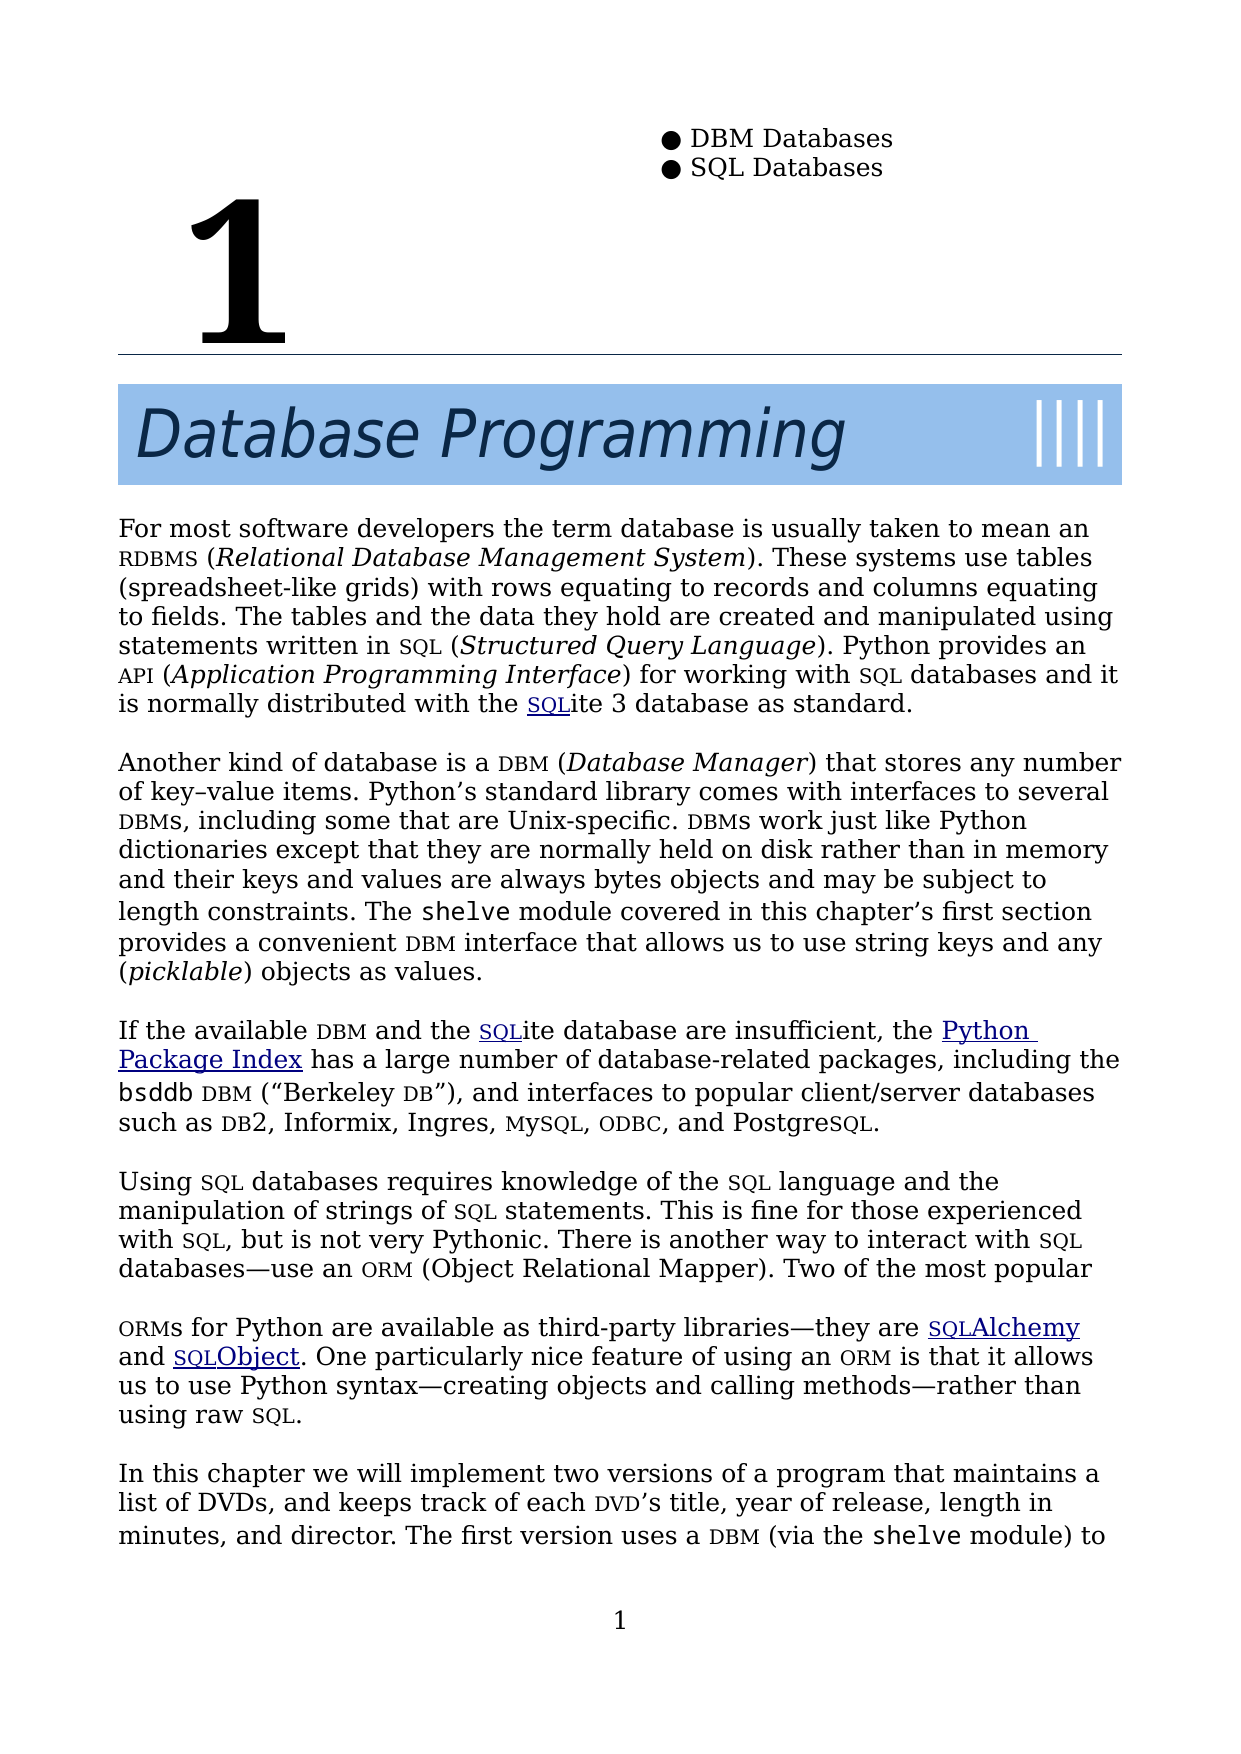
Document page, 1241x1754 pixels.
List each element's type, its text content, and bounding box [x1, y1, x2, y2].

text For most software developers the term database is usually taken to mean an rdbms (Relational Database Management System). These systems use tables (spreadsheet-like grids) with rows equating to records and columns equating to fields. The tables and the data they hold are created and manipulated using statements written in sql (Structured Query Language). Python provides an api (Application Programming Interface) for working with sql databases and it is normally distributed with the sqlite 3 database as standard. [118, 514, 1122, 719]
text Another kind of database is a dbm (Database Manager) that stores any number of key–value items. Python’s standard library comes with interfaces to several dbms, including some that are Unix-specific. dbms work just like Python dictionaries except that they are normally held on disk rather than in memory and their keys and values are always bytes objects and may be subject to length constraints. The shelve module covered in this chapter’s first section provides a convenient dbm interface that allows us to use string keys and any (picklable) objects as values. [118, 748, 1122, 986]
text If the available dbm and the sqlite database are insufficient, the Python Package Index has a large number of database-related packages, including the bsddb dbm (“Berkeley db”), and interfaces to popular client/server databases such as db2, Informix, Ingres, mysql, odbc, and Postgresql. [118, 1016, 1122, 1137]
text In this chapter we will implement two versions of a program that maintains a list of DVDs, and keeps track of each dvd’s title, year of release, length in minutes, and director. The first version uses a dbm (via the shelve module) to [118, 1459, 1122, 1552]
text |||| [1016, 390, 1110, 467]
text orms for Python are available as third-party libraries—they are sqlAlchemy and sqlObject. One particularly nice feature of using an orm is that it allows us to use Python syntax—creating objects and calling methods—rather than using raw sql. [118, 1313, 1122, 1430]
text Using sql databases requires knowledge of the sql language and the manipulation of strings of sql statements. This is fine for those experienced with sql, but is not very Pythonic. There is another way to interact with sql databases—use an orm (Object Relational Mapper). Two of the most popular [118, 1167, 1122, 1283]
subtitle Database Programming [118, 384, 1122, 485]
